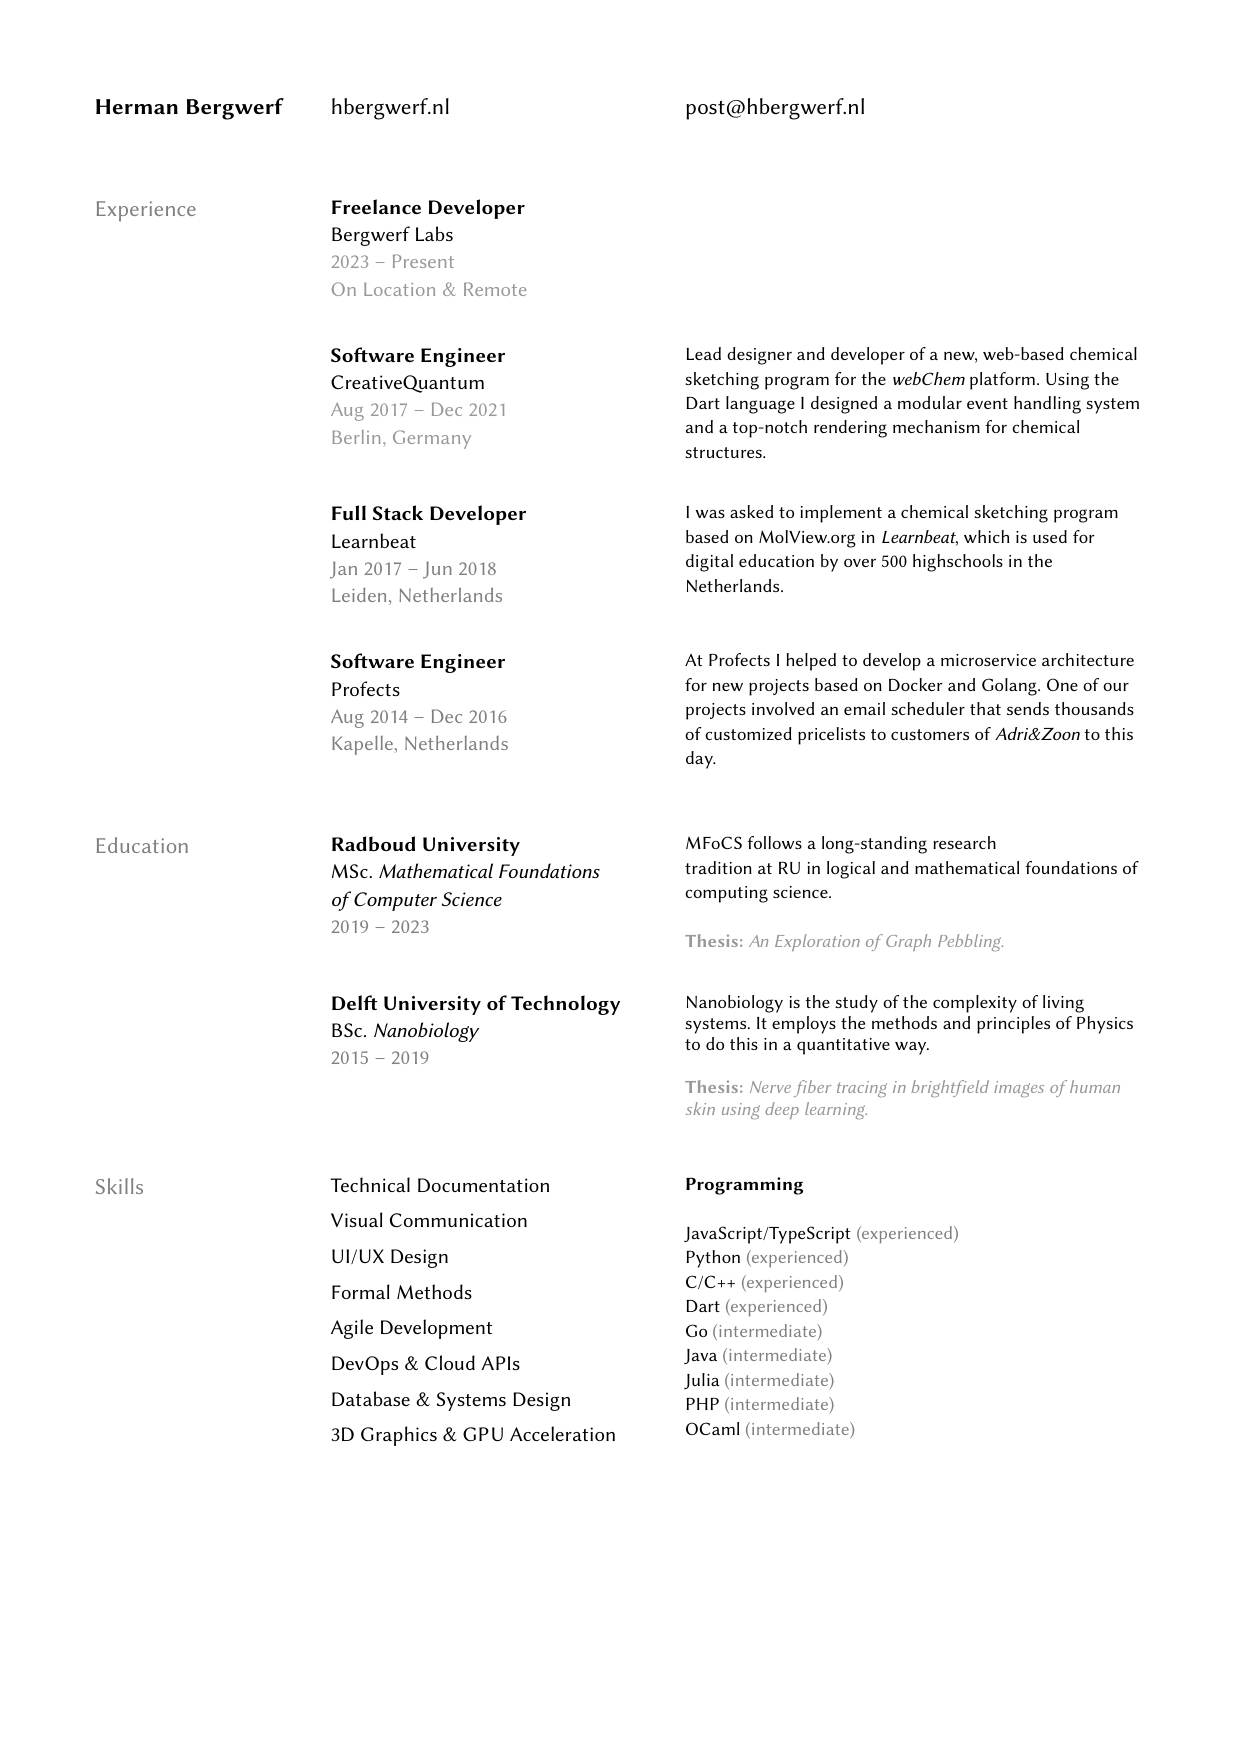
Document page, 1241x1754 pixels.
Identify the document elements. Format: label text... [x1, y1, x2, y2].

table_header Herman Bergwerf [89, 89, 324, 190]
table_cell [89, 644, 324, 827]
table_header hbergwerf.nl [325, 89, 679, 190]
table_cell Full Stack Developer Learnbeat Jan 2017 – Jun 2018 Leiden, Netherlands [325, 496, 679, 644]
table_cell Software Engineer CreativeQuantum Aug 2017 – Dec 2021 Berlin, Germany [325, 338, 679, 496]
table_cell [89, 496, 324, 644]
table_cell Radboud University MSc. Mathematical Foundations of Computer Science 2019 – 2023 [325, 827, 679, 986]
table_cell [679, 190, 1152, 338]
table_cell Experience [89, 190, 324, 338]
table_cell Education [89, 827, 324, 986]
table_cell At Profects I helped to develop a microservice architecture for new projects based on Docker and Golang. One of our projects involved an email scheduler that sends thousands of customized pricelists to customers of Adri&Zoon to this day. [679, 644, 1152, 827]
table_cell [89, 986, 324, 1168]
table_cell Skills [89, 1168, 324, 1464]
table_cell Delft University of Technology BSc. Nanobiology 2015 – 2019 [325, 986, 679, 1168]
table_cell Software Engineer Profects Aug 2014 – Dec 2016 Kapelle, Netherlands [325, 644, 679, 827]
table_cell MFoCS follows a long-standing research tradition at RU in logical and mathematical foundations of computing science. Thesis: An Exploration of Graph Pebbling. [679, 827, 1152, 986]
table_cell I was asked to implement a chemical sketching program based on MolView.org in Learnbeat, which is used for digital education by over 500 highschools in the Netherlands. [679, 496, 1152, 644]
table_header post@hbergwerf.nl [679, 89, 1152, 190]
table_cell [89, 338, 324, 496]
table_cell Nanobiology is the study of the complexity of living systems. It employs the methods and principles of Physics to do this in a quantitative way. Thesis: Nerve fiber tracing in brightfield images of human skin using deep learning. [679, 986, 1152, 1168]
table_cell Lead designer and developer of a new, web-based chemical sketching program for the webChem platform. Using the Dart language I designed a modular event handling system and a top-notch rendering mechanism for chemical structures. [679, 338, 1152, 496]
table_cell Freelance Developer Bergwerf Labs 2023 – Present On Location & Remote [325, 190, 679, 338]
table_cell Programming JavaScript/TypeScript (experienced) Python (experienced) C/C++ (experienced) Dart (experienced) Go (intermediate) Java (intermediate) Julia (intermediate) PHP (intermediate) OCaml (intermediate) [679, 1168, 1152, 1464]
table_cell Technical Documentation Visual Communication UI/UX Design Formal Methods Agile Development DevOps & Cloud APIs Database & Systems Design 3D Graphics & GPU Acceleration [325, 1168, 679, 1464]
